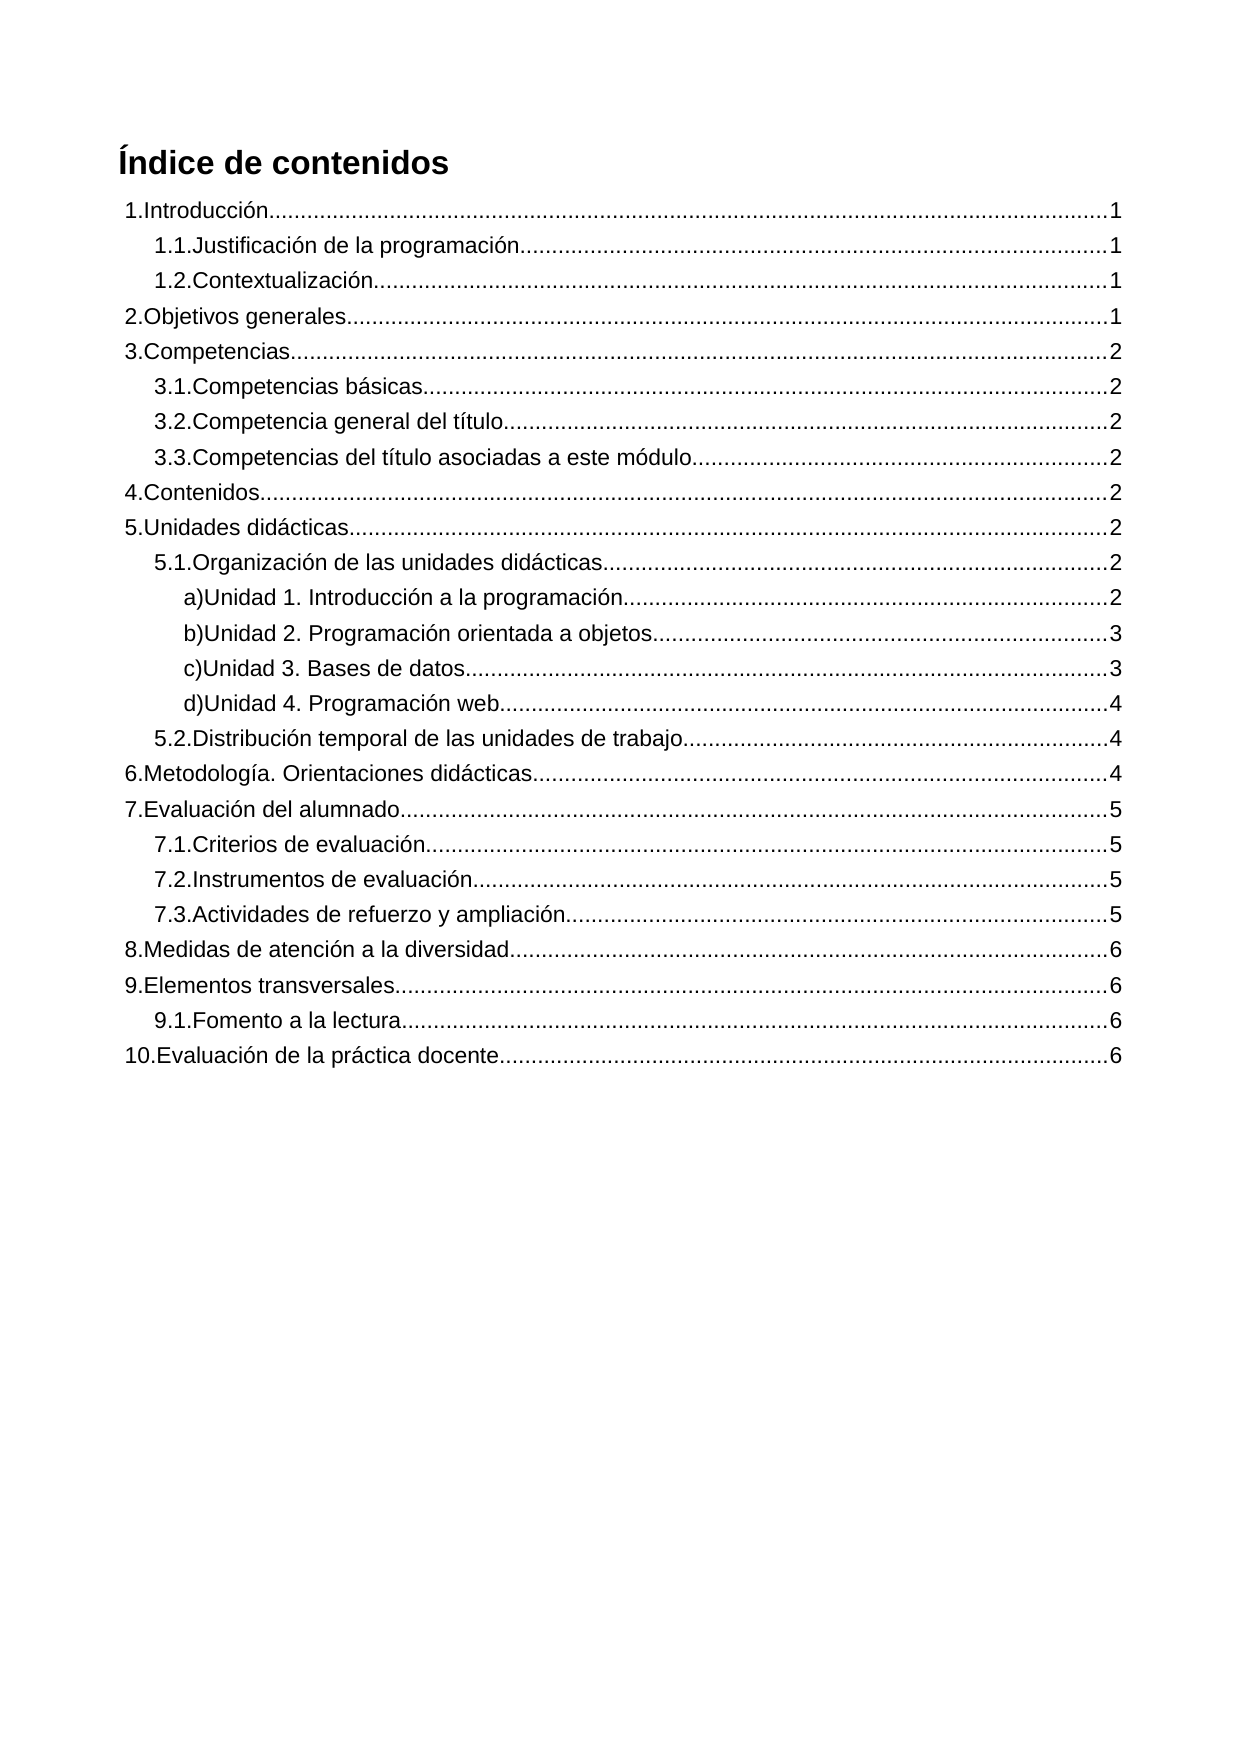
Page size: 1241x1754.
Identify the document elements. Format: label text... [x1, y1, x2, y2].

text 3.3.Competencias del título asociadas a este módulo 2 [148, 443, 1122, 470]
text 9.Elementos transversales 6 [118, 972, 1122, 998]
text 2.Objetivos generales 1 [118, 303, 1122, 329]
text 1.2.Contextualización 1 [148, 267, 1122, 294]
text a)Unidad 1. Introducción a la programación 2 [177, 584, 1122, 611]
subtitle Índice de contenidos [118, 143, 1122, 182]
text c)Unidad 3. Bases de datos 3 [177, 655, 1122, 681]
text 5.1.Organización de las unidades didácticas 2 [148, 549, 1122, 575]
text 7.2.Instrumentos de evaluación 5 [148, 866, 1122, 892]
text 3.2.Competencia general del título 2 [148, 408, 1122, 434]
text 10.Evaluación de la práctica docente 6 [118, 1042, 1122, 1068]
text 1.Introducción 1 [118, 197, 1122, 223]
text 3.1.Competencias básicas 2 [148, 373, 1122, 399]
text 7.3.Actividades de refuerzo y ampliación 5 [148, 901, 1122, 927]
text 4.Contenidos 2 [118, 479, 1122, 505]
text 5.Unidades didácticas 2 [118, 514, 1122, 540]
text 7.1.Criterios de evaluación 5 [148, 831, 1122, 857]
text 5.2.Distribución temporal de las unidades de trabajo 4 [148, 725, 1122, 751]
text 6.Metodología. Orientaciones didácticas 4 [118, 760, 1122, 787]
text 8.Medidas de atención a la diversidad 6 [118, 936, 1122, 963]
text 3.Competencias 2 [118, 338, 1122, 364]
text 7.Evaluación del alumnado 5 [118, 796, 1122, 822]
text b)Unidad 2. Programación orientada a objetos 3 [177, 619, 1122, 646]
text 1.1.Justificación de la programación 1 [148, 232, 1122, 258]
text d)Unidad 4. Programación web 4 [177, 690, 1122, 716]
text 9.1.Fomento a la lectura 6 [148, 1007, 1122, 1033]
